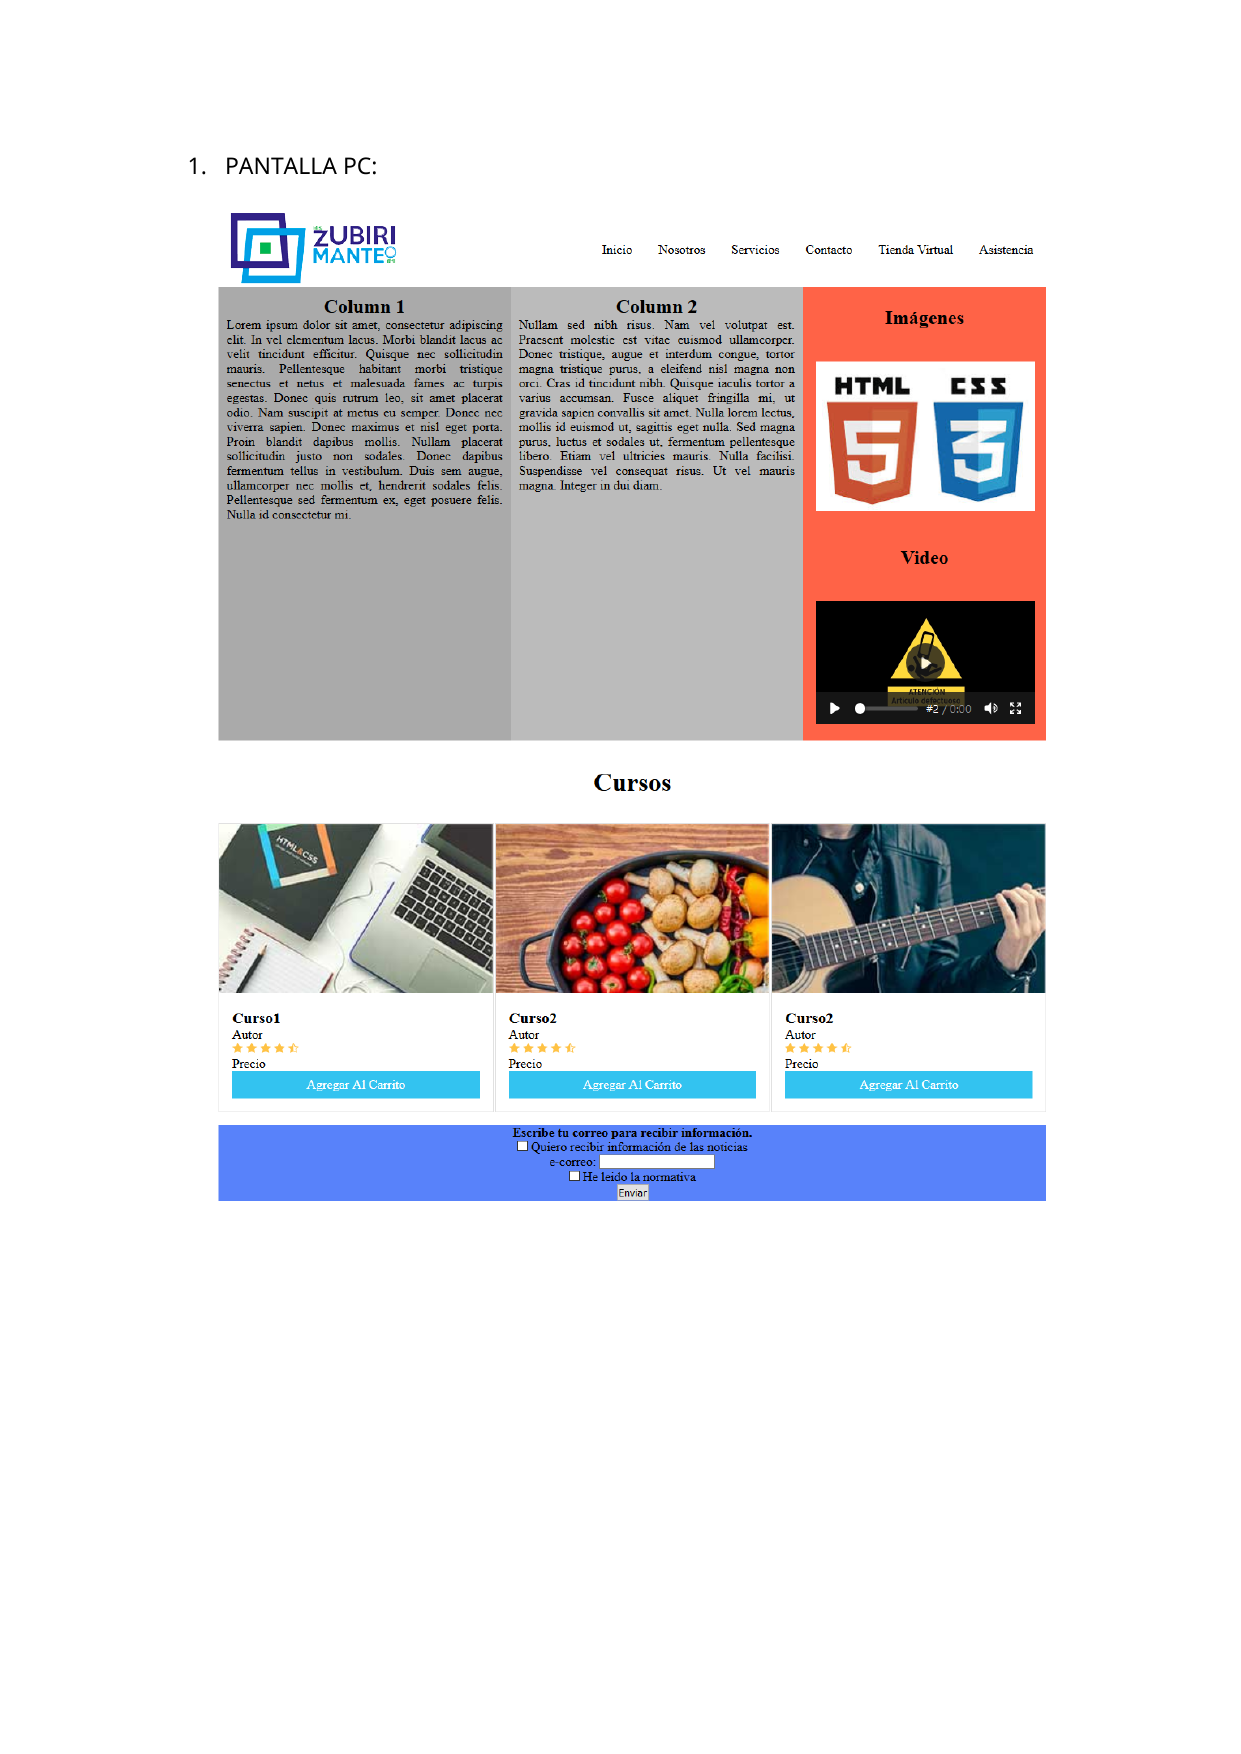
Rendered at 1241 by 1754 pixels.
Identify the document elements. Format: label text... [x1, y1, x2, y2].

picture [150, 212, 1114, 1201]
list PANTALLA PC: [187, 150, 1090, 181]
